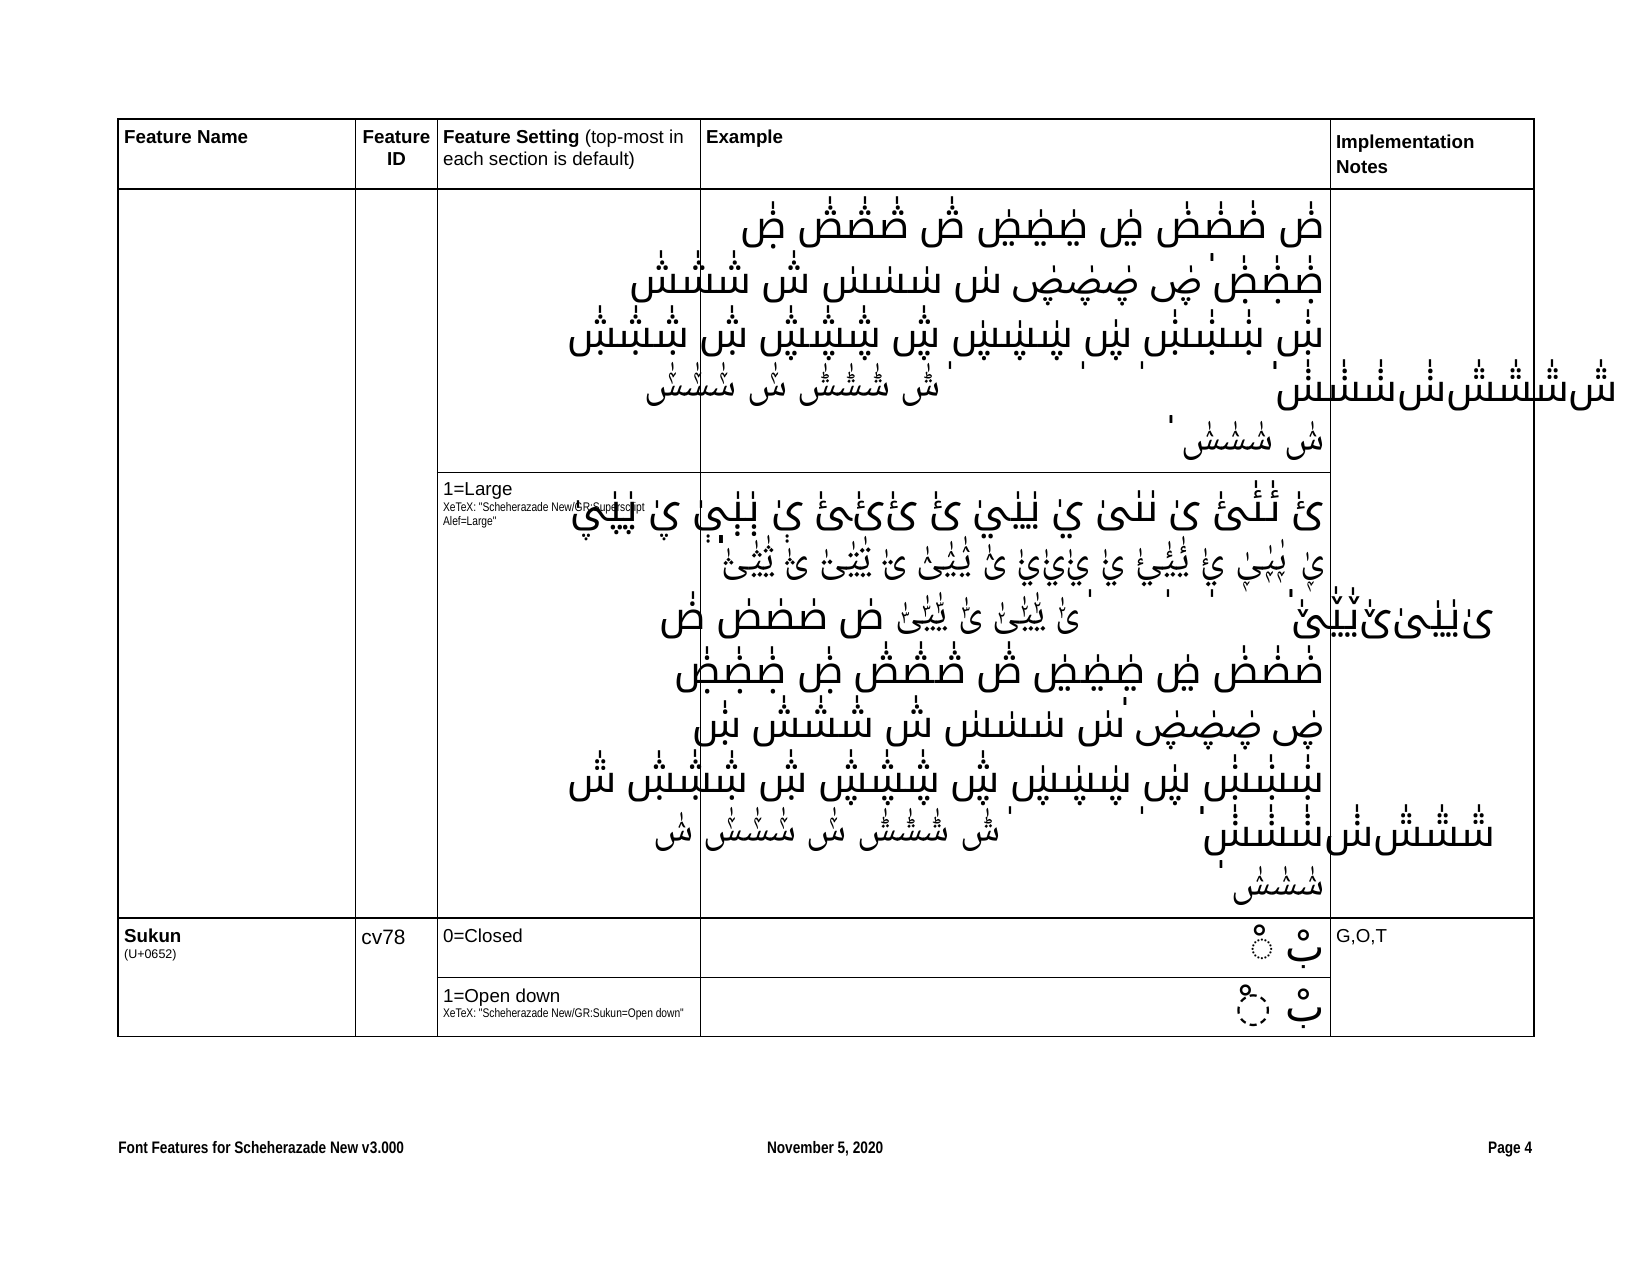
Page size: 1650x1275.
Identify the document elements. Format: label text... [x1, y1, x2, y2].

table_cell 0=Closed [438, 919, 700, 977]
table_header Feature ID [356, 120, 437, 188]
table_cell 0=Small [438, 190, 700, 472]
table_cell Sukun (U+0652) [119, 919, 355, 1036]
table_cell cv78 [356, 919, 437, 1036]
table_header Example [701, 120, 1330, 188]
table_header Feature Name [119, 120, 355, 188]
table_cell 1=Large XeTeX: "Scheherazade New/GR:Superscript Alef=Large" [438, 473, 700, 917]
table_cell [356, 190, 437, 917]
table_cell G,O,T [1331, 919, 1533, 1036]
table_header Feature Setting (top-most in each section is default) [438, 120, 700, 188]
table_cell G,O,T [1331, 190, 1533, 917]
table_cell بْ ◌ْ [701, 978, 1330, 1036]
table_cell ئٰ ئٰئٰئٰ ىٰ ىٰىٰىٰ يٰ يٰيٰيٰ ٸٰ ٸٰٸٰٸٰ ېٰ ېٰېٰېٰ ۑٰ ۑٰۑٰۑٰ ݷٰ ݷٰݷٰݷٰ ࢨٰ ࢨٰࢨٰࢨٰ ࢩٰ ࢩٰࢩٰࢩٰ ؽٰ ؽٰؽٰؽٰ ؾٰ ؾٰؾٰؾٰ ؿٰ ؿٰؿٰؿٰ یٰ یٰیٰیٰ ێٰ ێٰێٰێٰ ݵٰ ݵٰݵٰݵٰ ݶٰ ݶٰݶٰݶٰ صٰ صٰصٰصٰ ضٰ ضٰضٰضٰ ڝٰ ڝٰڝٰڝٰ ڞٰ ڞٰڞٰڞٰ ۻٰ ۻٰۻٰۻٰ ࢯٰ ࢯٰࢯٰࢯٰ سٰ سٰسٰسٰ شٰ شٰشٰشٰ ښٰ ښٰښٰښٰ ڛٰ ڛٰڛٰڛٰ ڜٰ ڜٰڜٰڜٰ ۺٰ ۺٰۺٰۺٰ ݜٰ ݜٰݜٰݜٰ ݭٰ ݭٰݭٰݭٰ ݰٰ ݰٰݰٰݰٰ ݽٰ ݽٰݽٰݽٰ ݾٰ ݾٰݾٰݾٰ [701, 190, 1330, 472]
table_cell 1=Open down XeTeX: "Scheherazade New/GR:Sukun=Open down" [438, 978, 700, 1036]
table_header Implementation Notes [1331, 120, 1533, 188]
table_cell ئٰ ئٰئٰئٰ ىٰ ىٰىٰىٰ يٰ يٰيٰيٰ ٸٰ ٸٰٸٰٸٰ ېٰ ېٰېٰېٰ ۑٰ ۑٰۑٰۑٰ ݷٰ ݷٰݷٰݷٰ ࢨٰ ࢨٰࢨٰࢨٰ ࢩٰ ࢩٰࢩٰࢩٰ ؽٰ ؽٰؽٰؽٰ ؾٰ ؾٰؾٰؾٰ ؿٰ ؿٰؿٰؿٰ یٰ یٰیٰیٰ ێٰ ێٰێٰێٰ ݵٰ ݵٰݵٰݵٰ ݶٰ ݶٰݶٰݶٰ صٰ صٰصٰصٰ ضٰ ضٰضٰضٰ ڝٰ ڝٰڝٰڝٰ ڞٰ ڞٰڞٰڞٰ ۻٰ ۻٰۻٰۻٰ ࢯٰ ࢯٰࢯٰࢯٰ سٰ سٰسٰسٰ شٰ شٰشٰشٰ ښٰ ښٰښٰښٰ ڛٰ ڛٰڛٰڛٰ ڜٰ ڜٰڜٰڜٰ ۺٰ ۺٰۺٰۺٰ ݜٰ ݜٰݜٰݜٰ ݭٰ ݭٰݭٰݭٰ ݰٰ ݰٰݰٰݰٰ ݽٰ ݽٰݽٰݽٰ ݾٰ ݾٰݾٰݾٰ [701, 473, 1330, 917]
table_cell [119, 190, 355, 917]
table_cell بْ ◌ْ [701, 919, 1330, 977]
